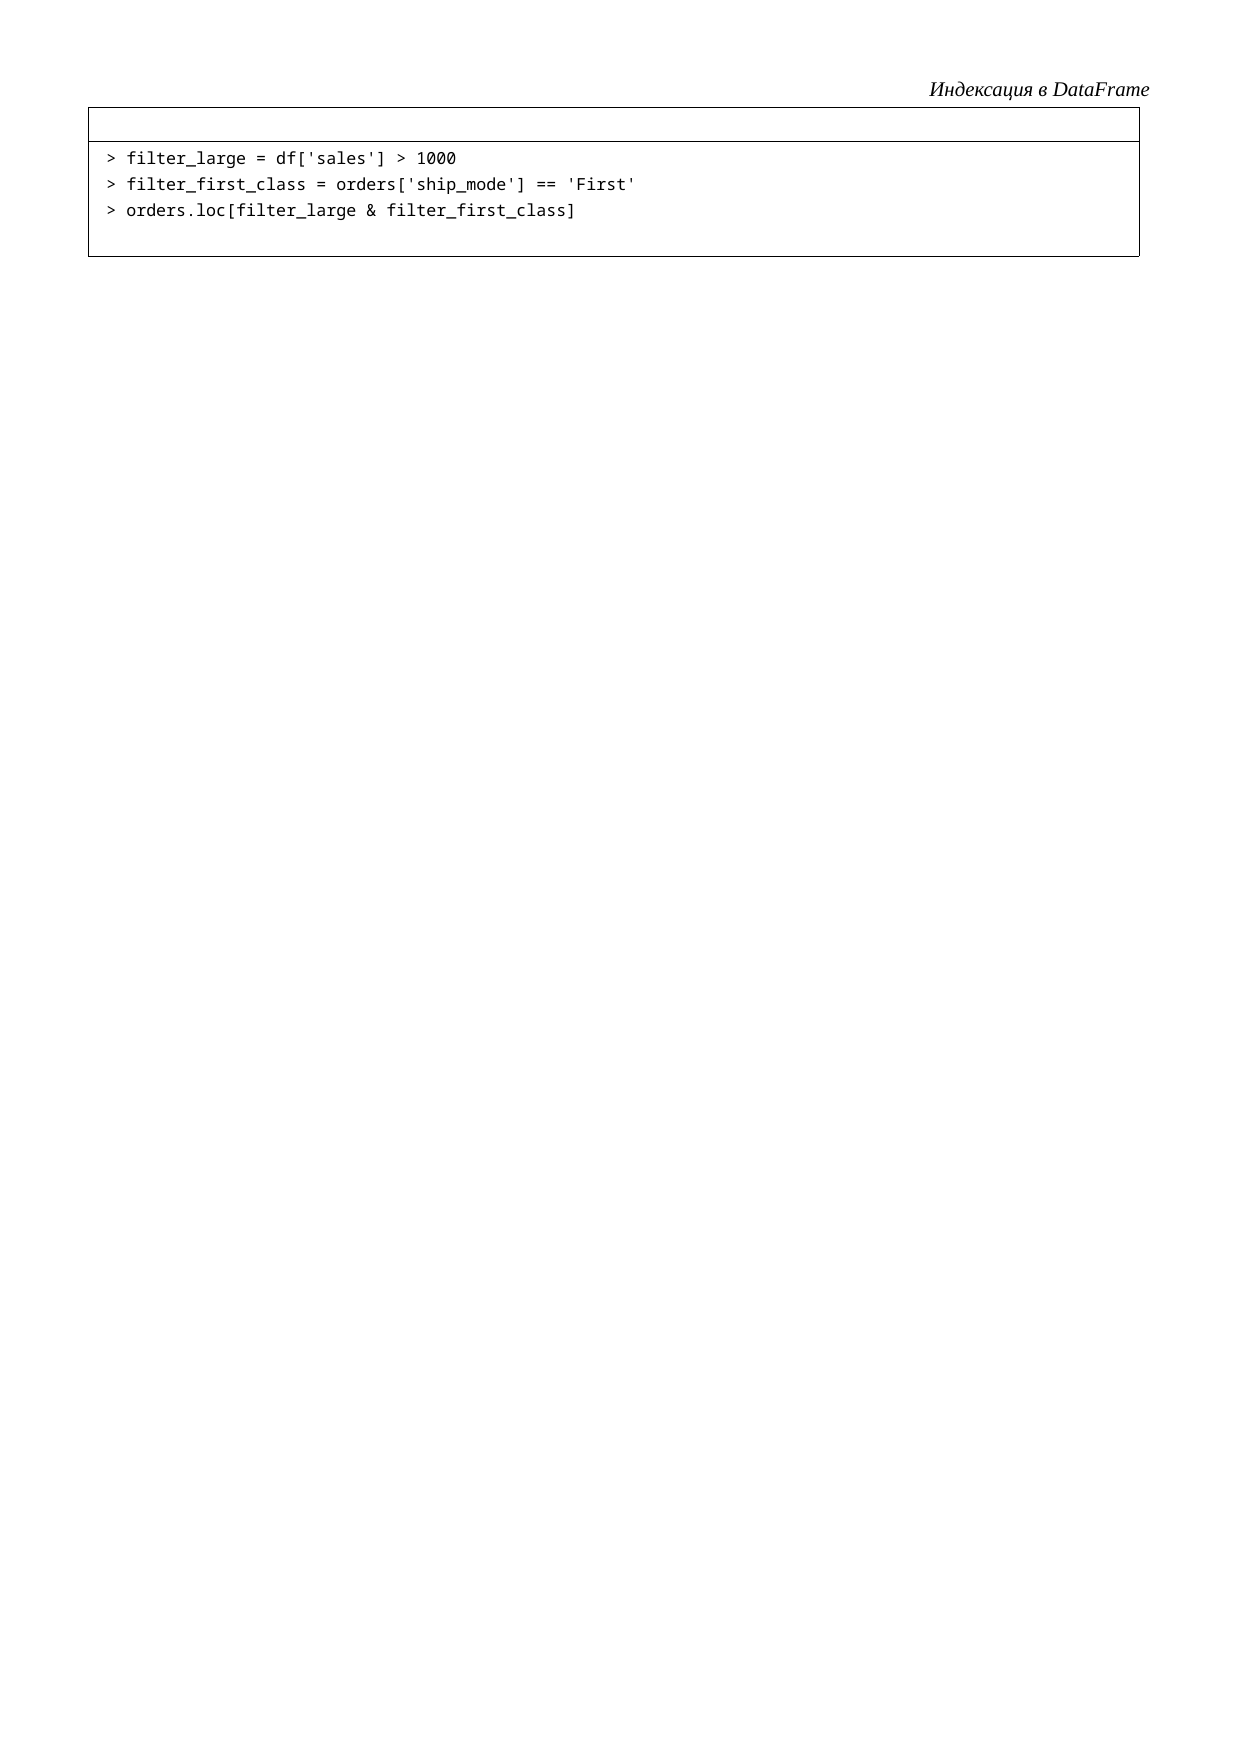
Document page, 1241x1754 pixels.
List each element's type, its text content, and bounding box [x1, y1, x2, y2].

table_cell > filter_large = df['sales'] > 1000 > filter_first_class = orders['ship_mode'] == 'First' > orders.loc[filter_large & filter_first_class] [89, 142, 1139, 256]
table_cell [89, 108, 1139, 141]
